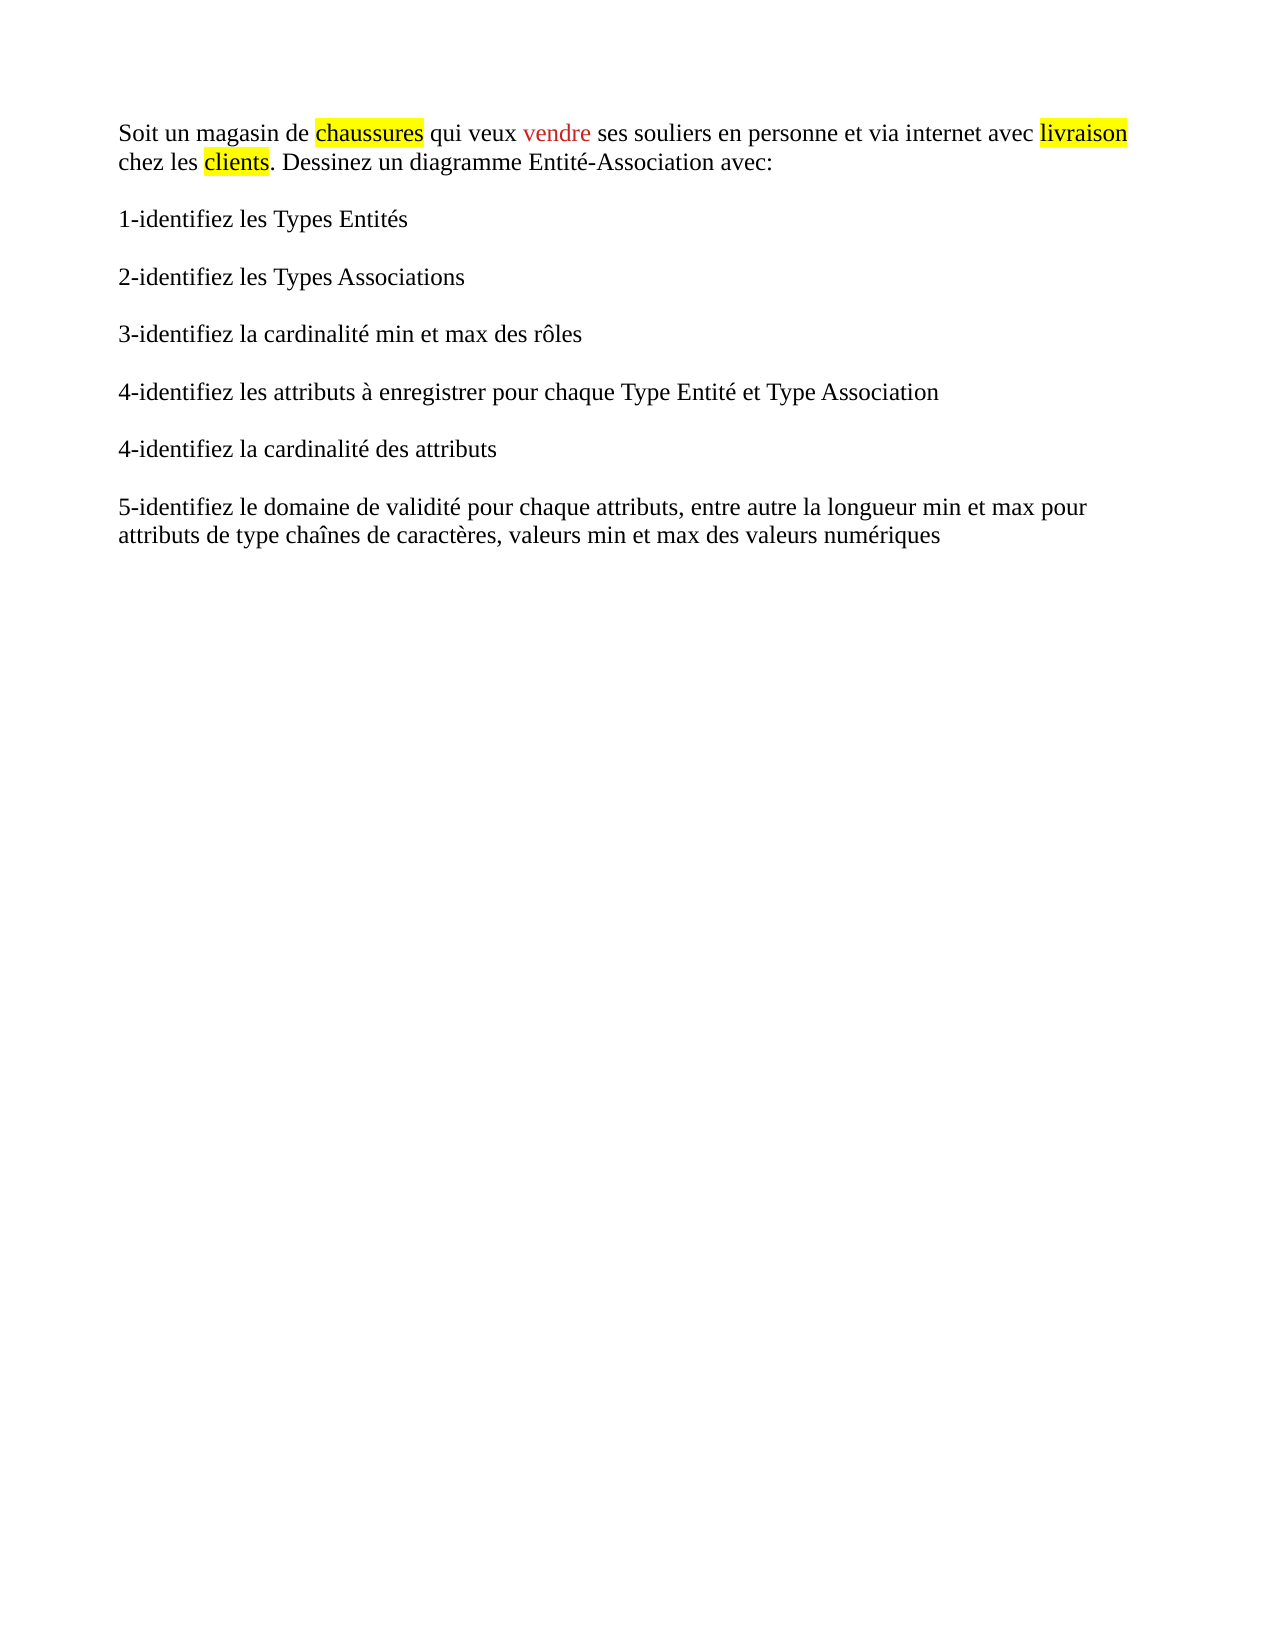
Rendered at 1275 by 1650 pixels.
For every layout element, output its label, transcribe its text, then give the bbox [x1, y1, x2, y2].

text 2-identifiez les Types Associations [118, 262, 1157, 291]
text Soit un magasin de chaussures qui veux vendre ses souliers en personne et via internet avec livraison chez les clients. Dessinez un diagramme Entité-Association avec: [118, 118, 1157, 176]
text 3-identifiez la cardinalité min et max des rôles [118, 319, 1157, 348]
text 4-identifiez les attributs à enregistrer pour chaque Type Entité et Type Association [118, 377, 1157, 406]
text 5-identifiez le domaine de validité pour chaque attributs, entre autre la longueur min et max pour attributs de type chaînes de caractères, valeurs min et max des valeurs numériques [118, 492, 1157, 549]
text 4-identifiez la cardinalité des attributs [118, 434, 1157, 463]
text 1-identifiez les Types Entités [118, 204, 1157, 233]
